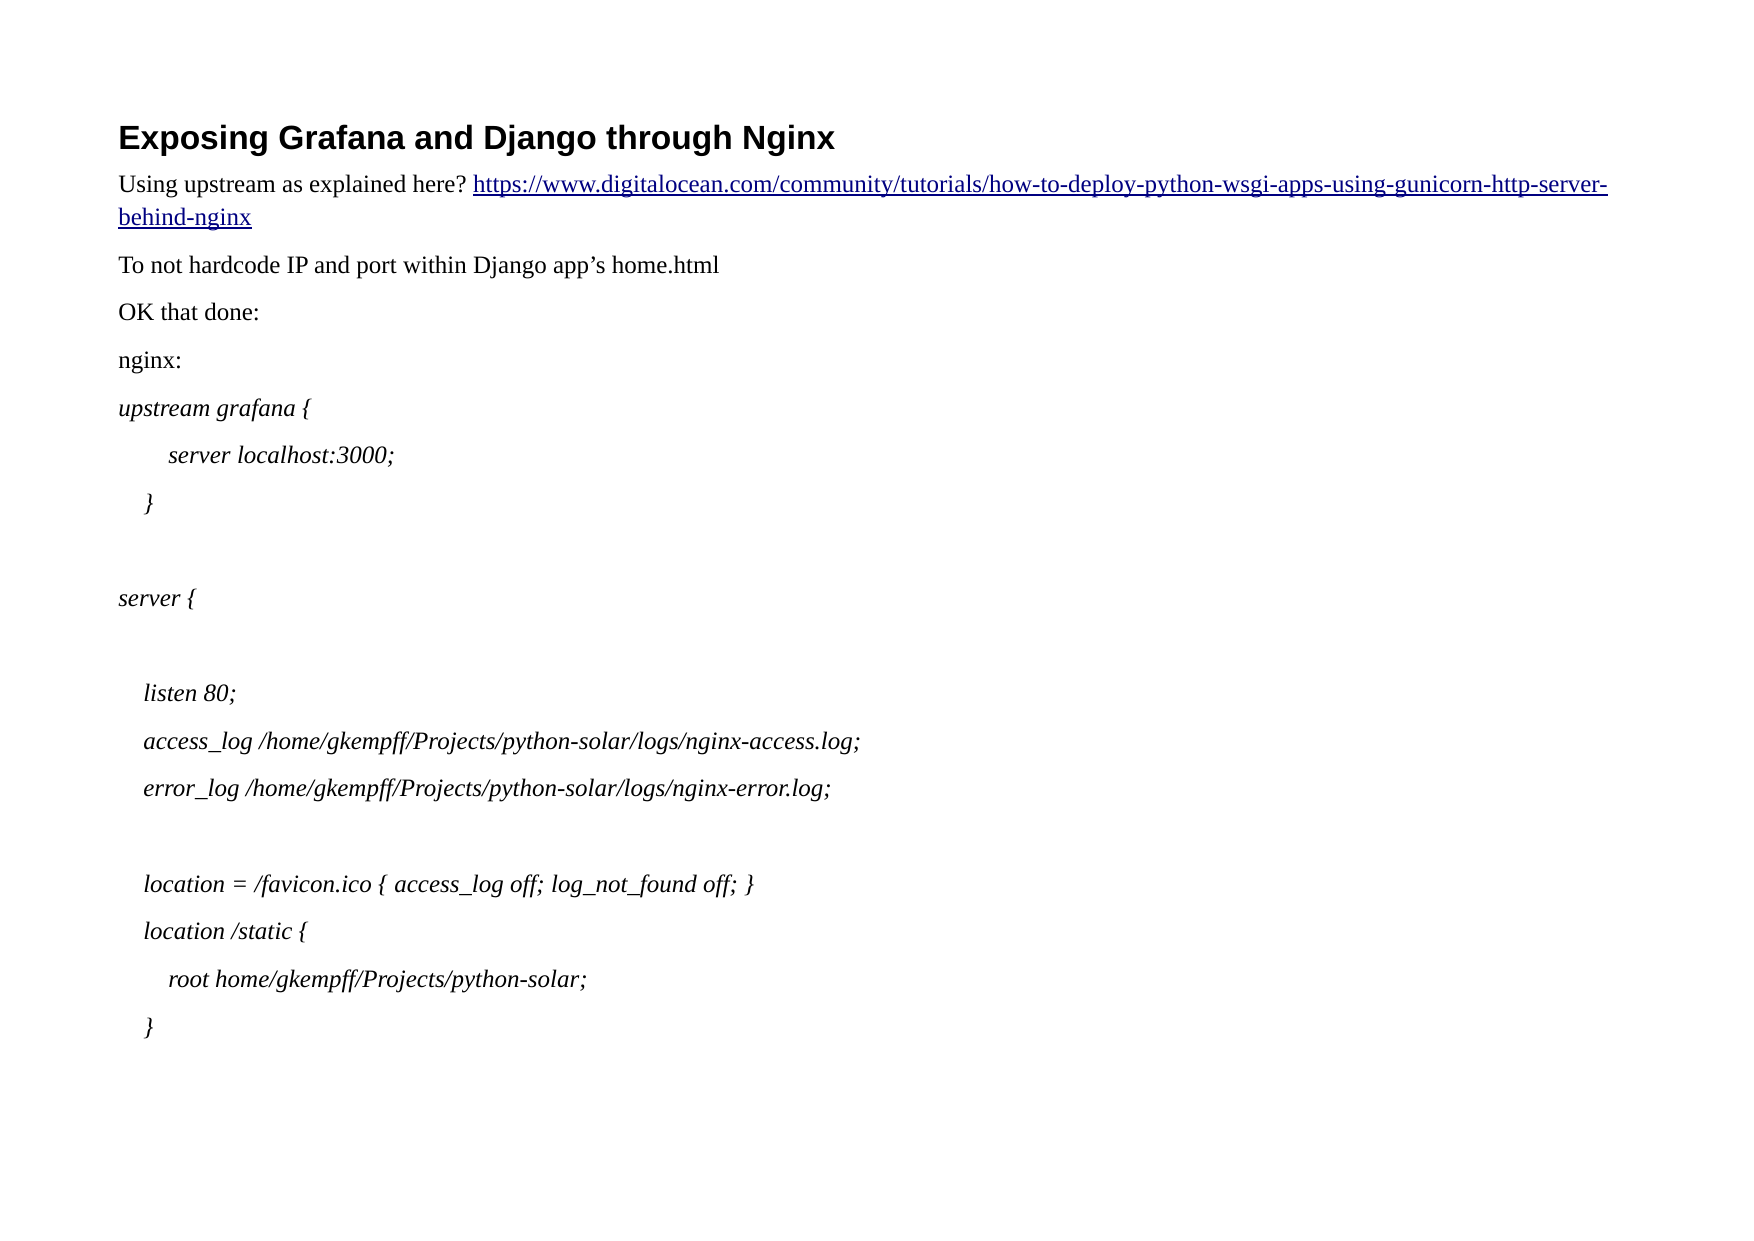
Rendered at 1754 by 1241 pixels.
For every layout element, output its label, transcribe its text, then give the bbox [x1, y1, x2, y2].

text location = /favicon.ico { access_log off; log_not_found off; } [118, 869, 1636, 897]
text access_log /home/gkempff/Projects/python-solar/logs/nginx-access.log; [118, 726, 1636, 755]
text root home/gkempff/Projects/python-solar; [118, 964, 1636, 993]
text listen 80; [118, 678, 1636, 707]
text Using upstream as explained here? https://www.digitalocean.com/community/tutorials/how-to-deploy-python-wsgi-apps-using-gunicorn-http-server-behind-nginx [118, 169, 1636, 231]
text server localhost:3000; [118, 440, 1636, 469]
text OK that done: [118, 297, 1636, 326]
text server { [118, 583, 1636, 612]
subtitle Exposing Grafana and Django through Nginx [118, 118, 1636, 157]
text location /static { [118, 916, 1636, 945]
text } [118, 1012, 1636, 1040]
text error_log /home/gkempff/Projects/python-solar/logs/nginx-error.log; [118, 773, 1636, 802]
text upstream grafana { [118, 393, 1636, 421]
text nginx: [118, 345, 1636, 374]
text } [118, 488, 1636, 517]
text To not hardcode IP and port within Django app’s home.html [118, 250, 1636, 279]
